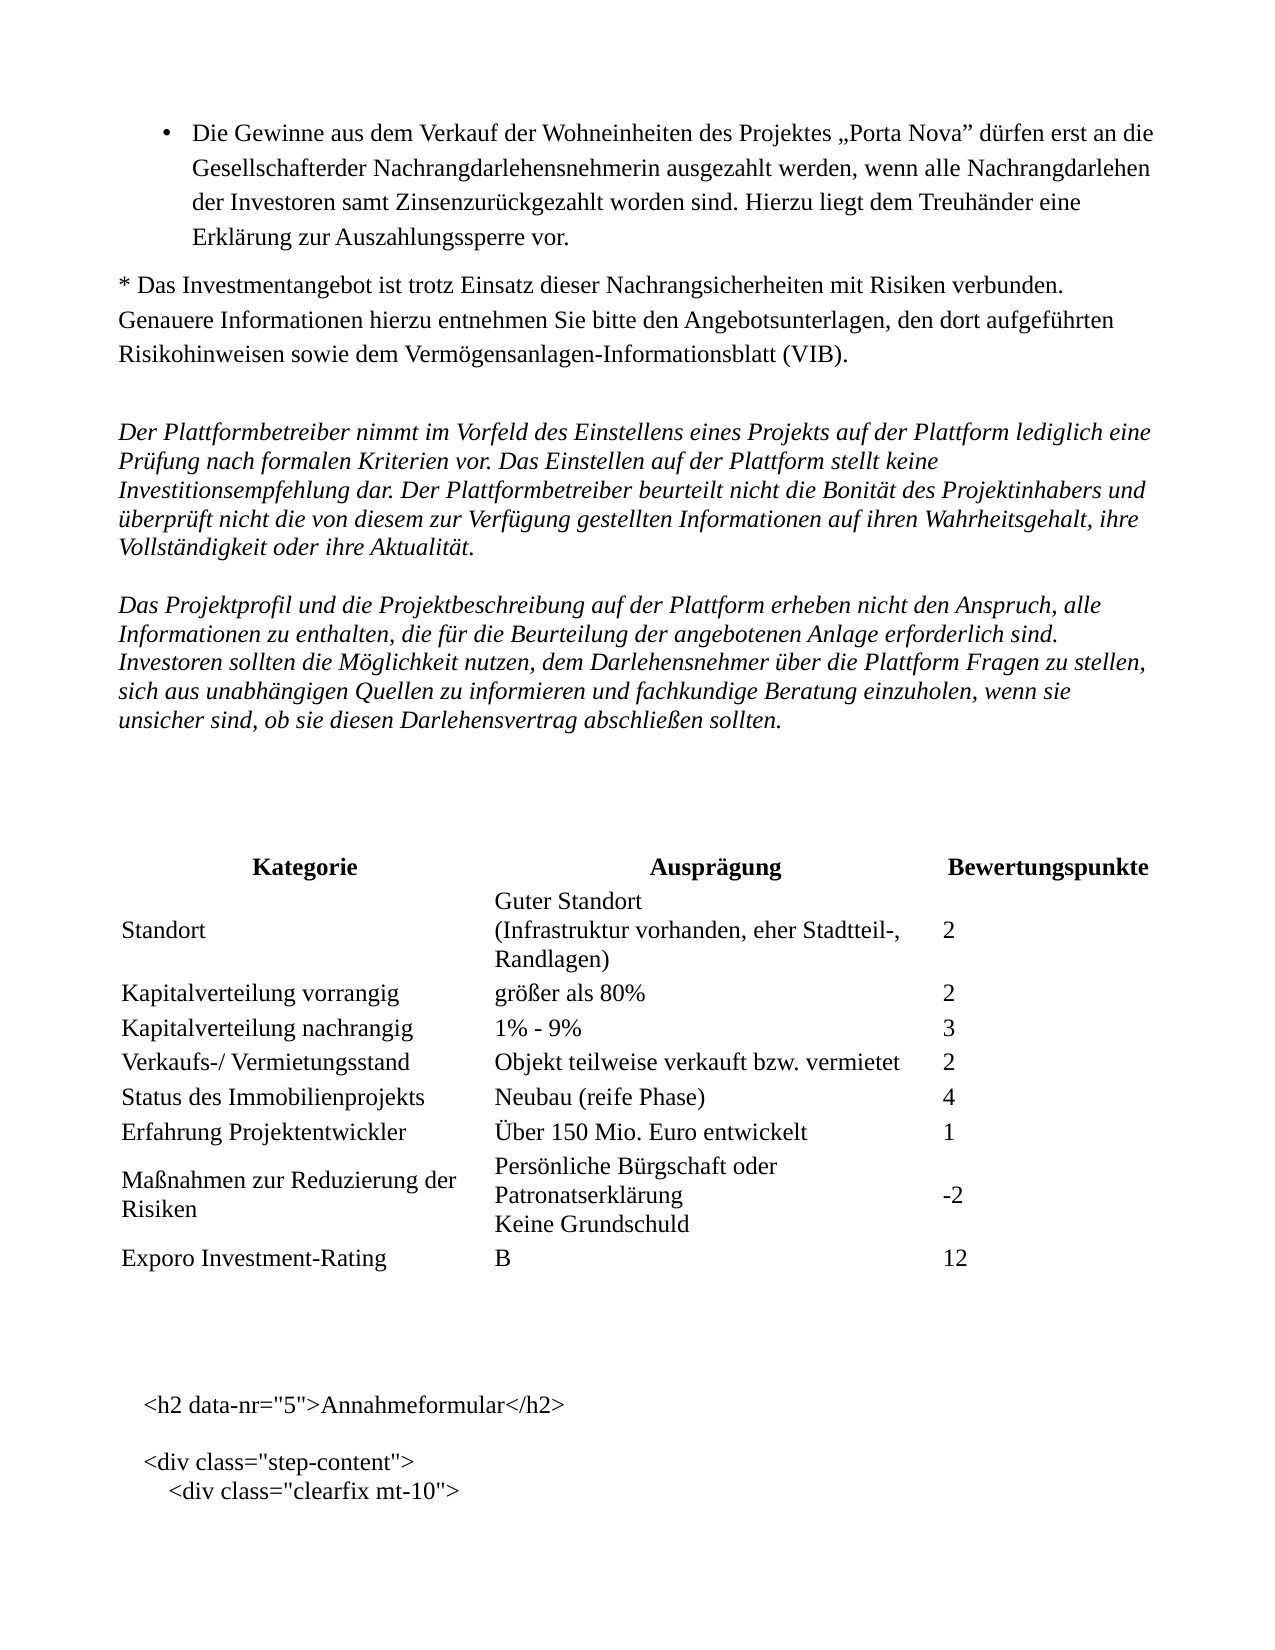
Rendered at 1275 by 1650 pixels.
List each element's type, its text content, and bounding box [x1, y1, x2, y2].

table_cell 2 [940, 975, 1157, 1010]
table_cell Kapitalverteilung vorrangig [118, 975, 491, 1010]
table_cell Persönliche Bürgschaft oder Patronatserklärung Keine Grundschuld [491, 1148, 940, 1240]
table_cell 12 [940, 1240, 1157, 1275]
table_cell Maßnahmen zur Reduzierung der Risiken [118, 1148, 491, 1240]
text Der Plattformbetreiber nimmt im Vorfeld des Einstellens eines Projekts auf der Plattform lediglich eine Prüfung nach formalen Kriterien vor. Das Einstellen auf der Plattform stellt keine Investitionsempfehlung dar. Der Plattformbetreiber beurteilt nicht die Bonität des Projektinhabers und überprüft nicht die von diesem zur Verfügung gestellten Informationen auf ihren Wahrheitsgehalt, ihre Vollständigkeit oder ihre Aktualität. Das Projektprofil und die Projektbeschreibung auf der Plattform erheben nicht den Anspruch, alle Informationen zu enthalten, die für die Beurteilung der angebotenen Anlage erforderlich sind. Investoren sollten die Möglichkeit nutzen, dem Darlehensnehmer über die Plattform Fragen zu stellen, sich aus unabhängigen Quellen zu informieren und fachkundige Beratung einzuholen, wenn sie unsicher sind, ob sie diesen Darlehensvertrag abschließen sollten. [118, 417, 1157, 734]
table_cell Status des Immobilienprojekts [118, 1079, 491, 1114]
table_cell Guter Standort (Infrastruktur vorhanden, eher Stadtteil-, Randlagen) [491, 883, 940, 975]
table_cell Verkaufs-/ Vermietungsstand [118, 1045, 491, 1079]
list Die Gewinne aus dem Verkauf der Wohneinheiten des Projektes „Porta Nova” dürfen erst an die Gesellschafterder Nachrangdarlehensnehmerin ausgezahlt werden, wenn alle Nachrangdarlehen der Investoren samt Zinsenzurückgezahlt worden sind. Hierzu liegt dem Treuhänder eine Erklärung zur Auszahlungssperre vor. [162, 118, 1157, 250]
table_cell B [491, 1240, 940, 1275]
text <h2 data-nr="5">Annahmeformular</h2> [118, 1390, 1157, 1419]
table_cell Erfahrung Projektentwickler [118, 1114, 491, 1148]
table_cell Kapitalverteilung nachrangig [118, 1010, 491, 1044]
text * Das Investmentangebot ist trotz Einsatz dieser Nachrangsicherheiten mit Risiken verbunden. Genauere Informationen hierzu entnehmen Sie bitte den Angebotsunterlagen, den dort aufgeführten Risikohinweisen sowie dem Vermögensanlagen-Informationsblatt (VIB). [118, 271, 1157, 368]
table_cell -2 [940, 1148, 1157, 1240]
table_cell Objekt teilweise verkauft bzw. vermietet [491, 1045, 940, 1079]
table_cell Standort [118, 883, 491, 975]
table_cell 3 [940, 1010, 1157, 1044]
table_cell 1% - 9% [491, 1010, 940, 1044]
table_cell 4 [940, 1079, 1157, 1114]
table_cell Über 150 Mio. Euro entwickelt [491, 1114, 940, 1148]
text <div class="step-content"> [118, 1447, 1157, 1476]
text <div class="clearfix mt-10"> [118, 1476, 1157, 1505]
table_cell 2 [940, 1045, 1157, 1079]
table_cell 1 [940, 1114, 1157, 1148]
table_cell Neubau (reife Phase) [491, 1079, 940, 1114]
table_header Ausprägung [491, 849, 940, 883]
table_cell 2 [940, 883, 1157, 975]
table_header Bewertungspunkte [940, 849, 1157, 883]
table_header Kategorie [118, 849, 491, 883]
table_cell Exporo Investment-Rating [118, 1240, 491, 1275]
table_cell größer als 80% [491, 975, 940, 1010]
